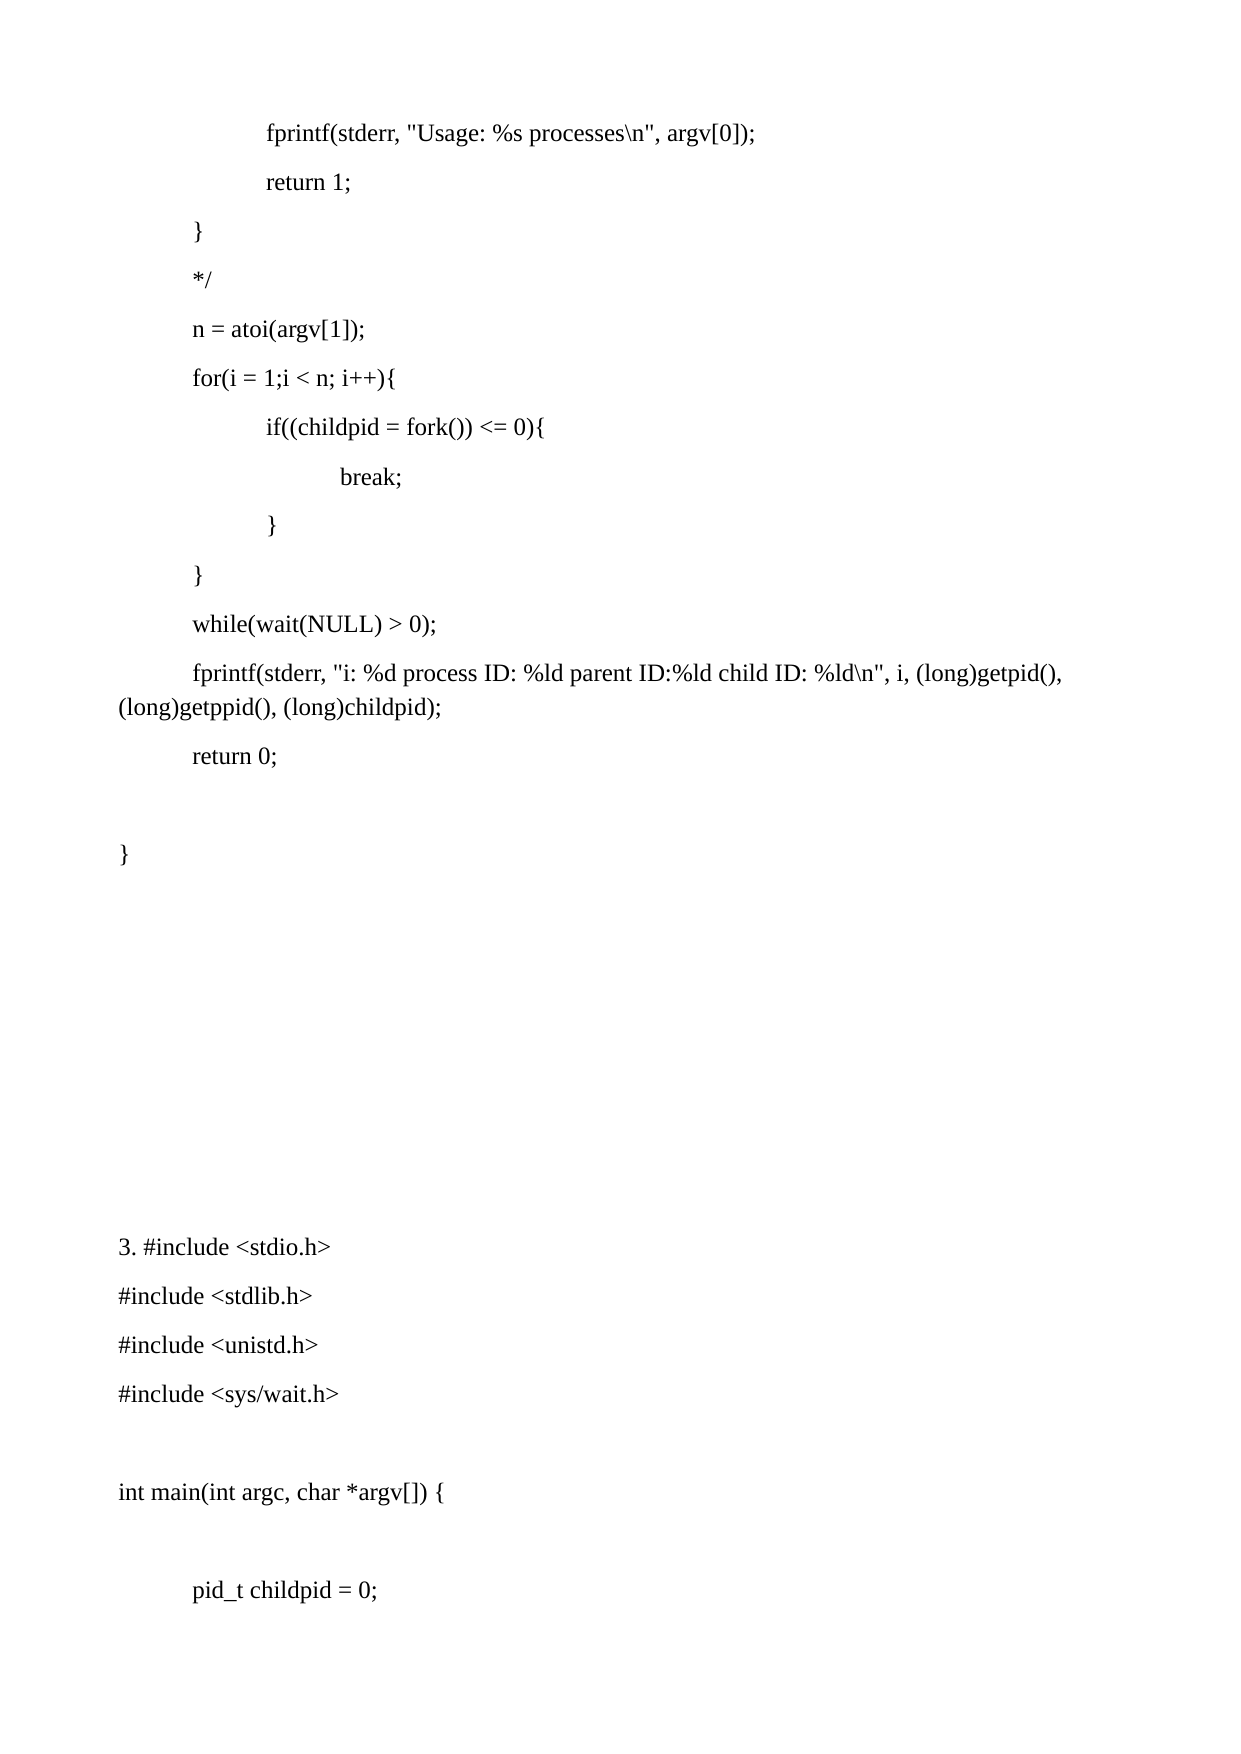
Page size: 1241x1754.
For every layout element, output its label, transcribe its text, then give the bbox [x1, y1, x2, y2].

text if((childpid = fork()) <= 0){ [118, 412, 1122, 441]
text } [118, 839, 1122, 868]
text } [118, 511, 1122, 539]
text fprintf(stderr, "Usage: %s processes\n", argv[0]); [118, 118, 1122, 147]
text return 1; [118, 167, 1122, 196]
text */ [118, 265, 1122, 294]
text #include <unistd.h> [118, 1330, 1122, 1359]
text int main(int argc, char *argv[]) { [118, 1477, 1122, 1506]
text } [118, 216, 1122, 245]
text break; [118, 462, 1122, 490]
text n = atoi(argv[1]); [118, 314, 1122, 343]
text while(wait(NULL) > 0); [118, 609, 1122, 637]
text #include <sys/wait.h> [118, 1379, 1122, 1408]
text pid_t childpid = 0; [118, 1575, 1122, 1604]
text fprintf(stderr, "i: %d process ID: %ld parent ID:%ld child ID: %ld\n", i, (long)getpid(), (long)getppid(), (long)childpid); [118, 658, 1122, 721]
text 3. #include <stdio.h> [118, 1232, 1122, 1261]
text for(i = 1;i < n; i++){ [118, 363, 1122, 392]
text #include <stdlib.h> [118, 1281, 1122, 1310]
text return 0; [118, 741, 1122, 770]
text } [118, 560, 1122, 588]
